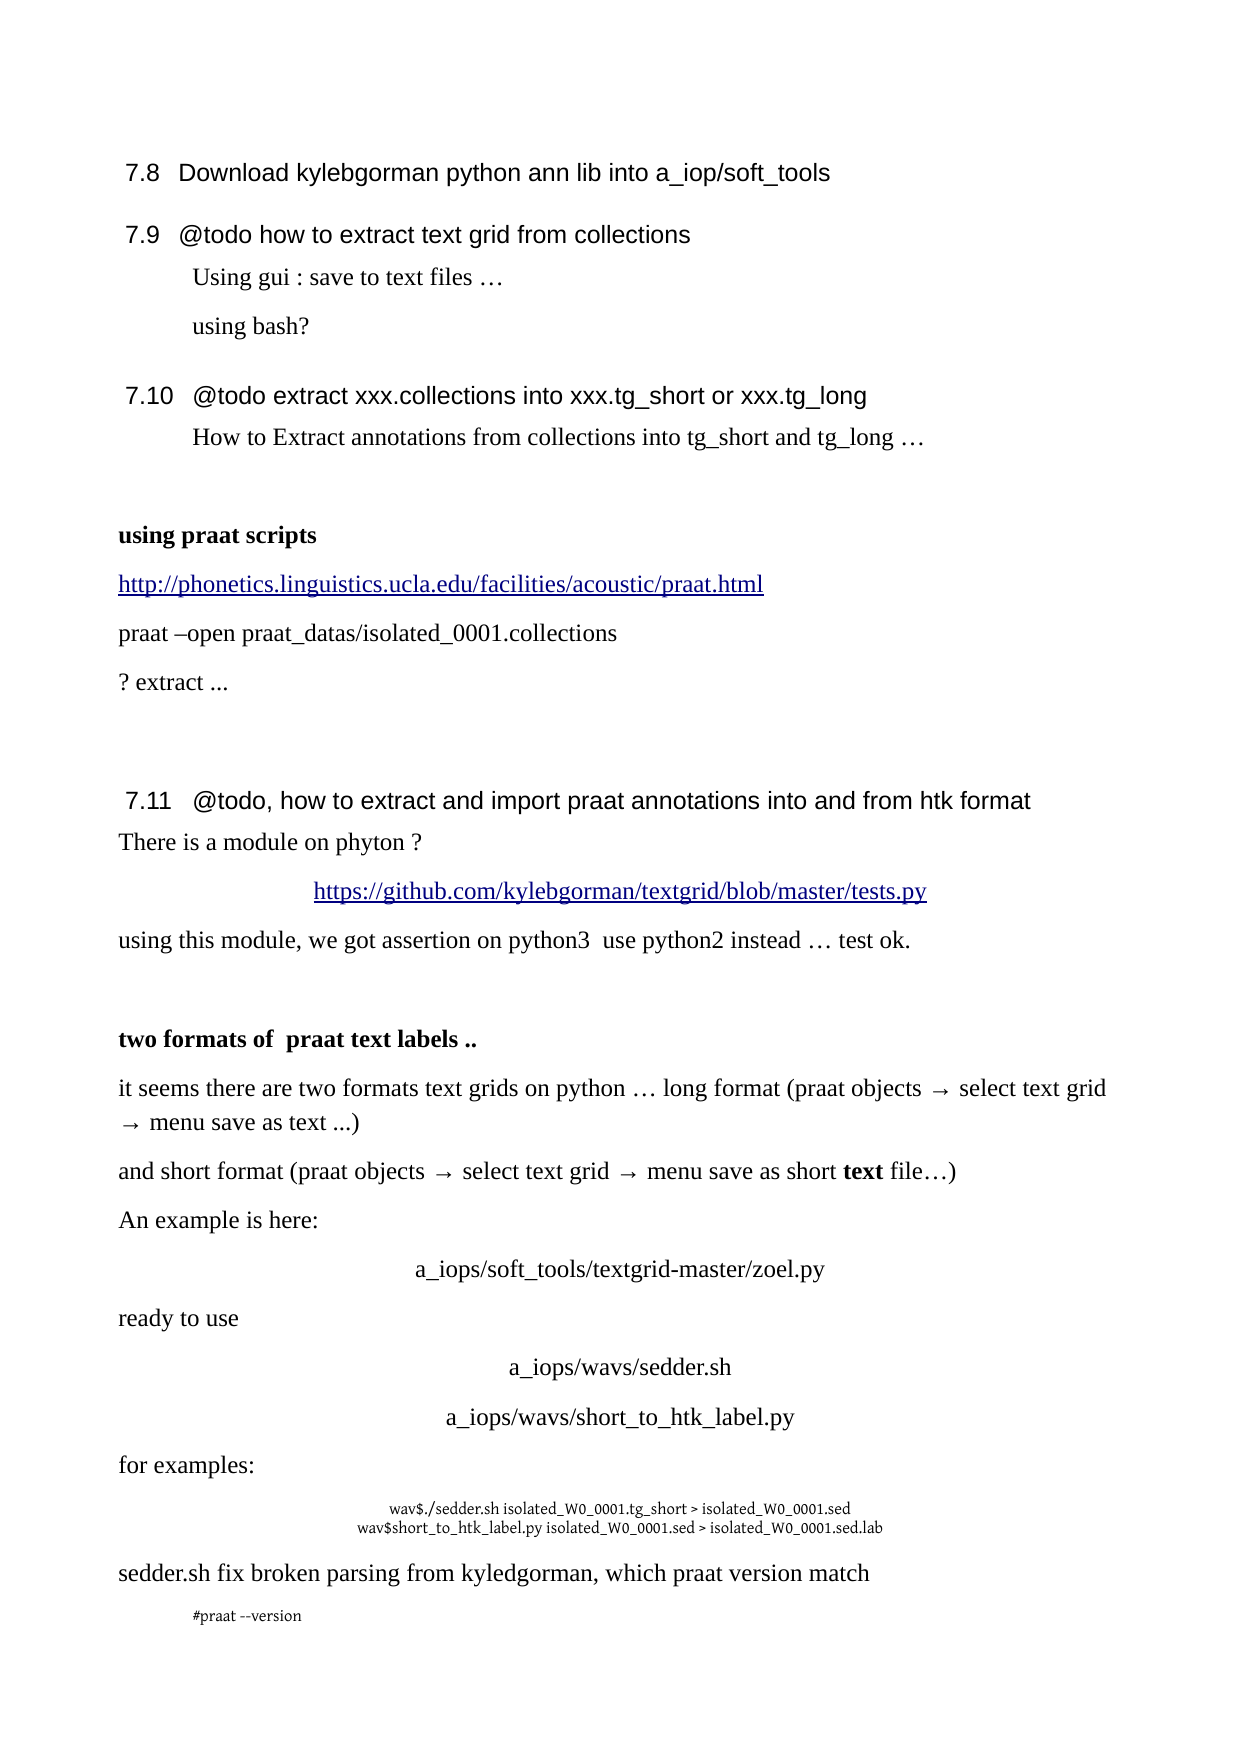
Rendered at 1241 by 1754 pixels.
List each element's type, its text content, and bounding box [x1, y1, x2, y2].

text it seems there are two formats text grids on python … long format (praat objects → select text grid → menu save as text ...) [118, 1073, 1122, 1136]
text a_iops/wavs/sedder.sh [118, 1352, 1122, 1381]
subtitle Download kylebgorman python ann lib into a_iop/soft_tools [118, 158, 1122, 187]
text using praat scripts [118, 520, 1122, 549]
text An example is here: [118, 1205, 1122, 1234]
subtitle @todo extract xxx.collections into xxx.tg_short or xxx.tg_long [118, 381, 1122, 409]
text praat –open praat_datas/isolated_0001.collections [118, 618, 1122, 647]
text using this module, we got assertion on python3 use python2 instead … test ok. [118, 926, 1122, 954]
text There is a module on phyton ? [118, 827, 1122, 856]
text wav$./sedder.sh isolated_W0_0001.tg_short > isolated_W0_0001.sed [118, 1500, 1122, 1519]
text #praat --version [118, 1607, 1122, 1626]
text wav$short_to_htk_label.py isolated_W0_0001.sed > isolated_W0_0001.sed.lab [118, 1519, 1122, 1538]
text How to Extract annotations from collections into tg_short and tg_long … [118, 422, 1122, 451]
text a_iops/wavs/short_to_htk_label.py [118, 1402, 1122, 1430]
text a_iops/soft_tools/textgrid-master/zoel.py [118, 1254, 1122, 1283]
text and short format (praat objects → select text grid → menu save as short text file…) [118, 1156, 1122, 1185]
text sedder.sh fix broken parsing from kyledgorman, which praat version match [118, 1558, 1122, 1587]
text using bash? [118, 311, 1122, 339]
text for examples: [118, 1451, 1122, 1479]
text two formats of praat text labels .. [118, 1024, 1122, 1052]
text ? extract ... [118, 667, 1122, 696]
text Using gui : save to text files … [118, 262, 1122, 290]
subtitle @todo, how to extract and import praat annotations into and from htk format [118, 786, 1122, 815]
text http://phonetics.linguistics.ucla.edu/facilities/acoustic/praat.html [118, 569, 1122, 598]
subtitle @todo how to extract text grid from collections [118, 220, 1122, 249]
text ready to use [118, 1303, 1122, 1332]
text https://github.com/kylebgorman/textgrid/blob/master/tests.py [118, 876, 1122, 905]
